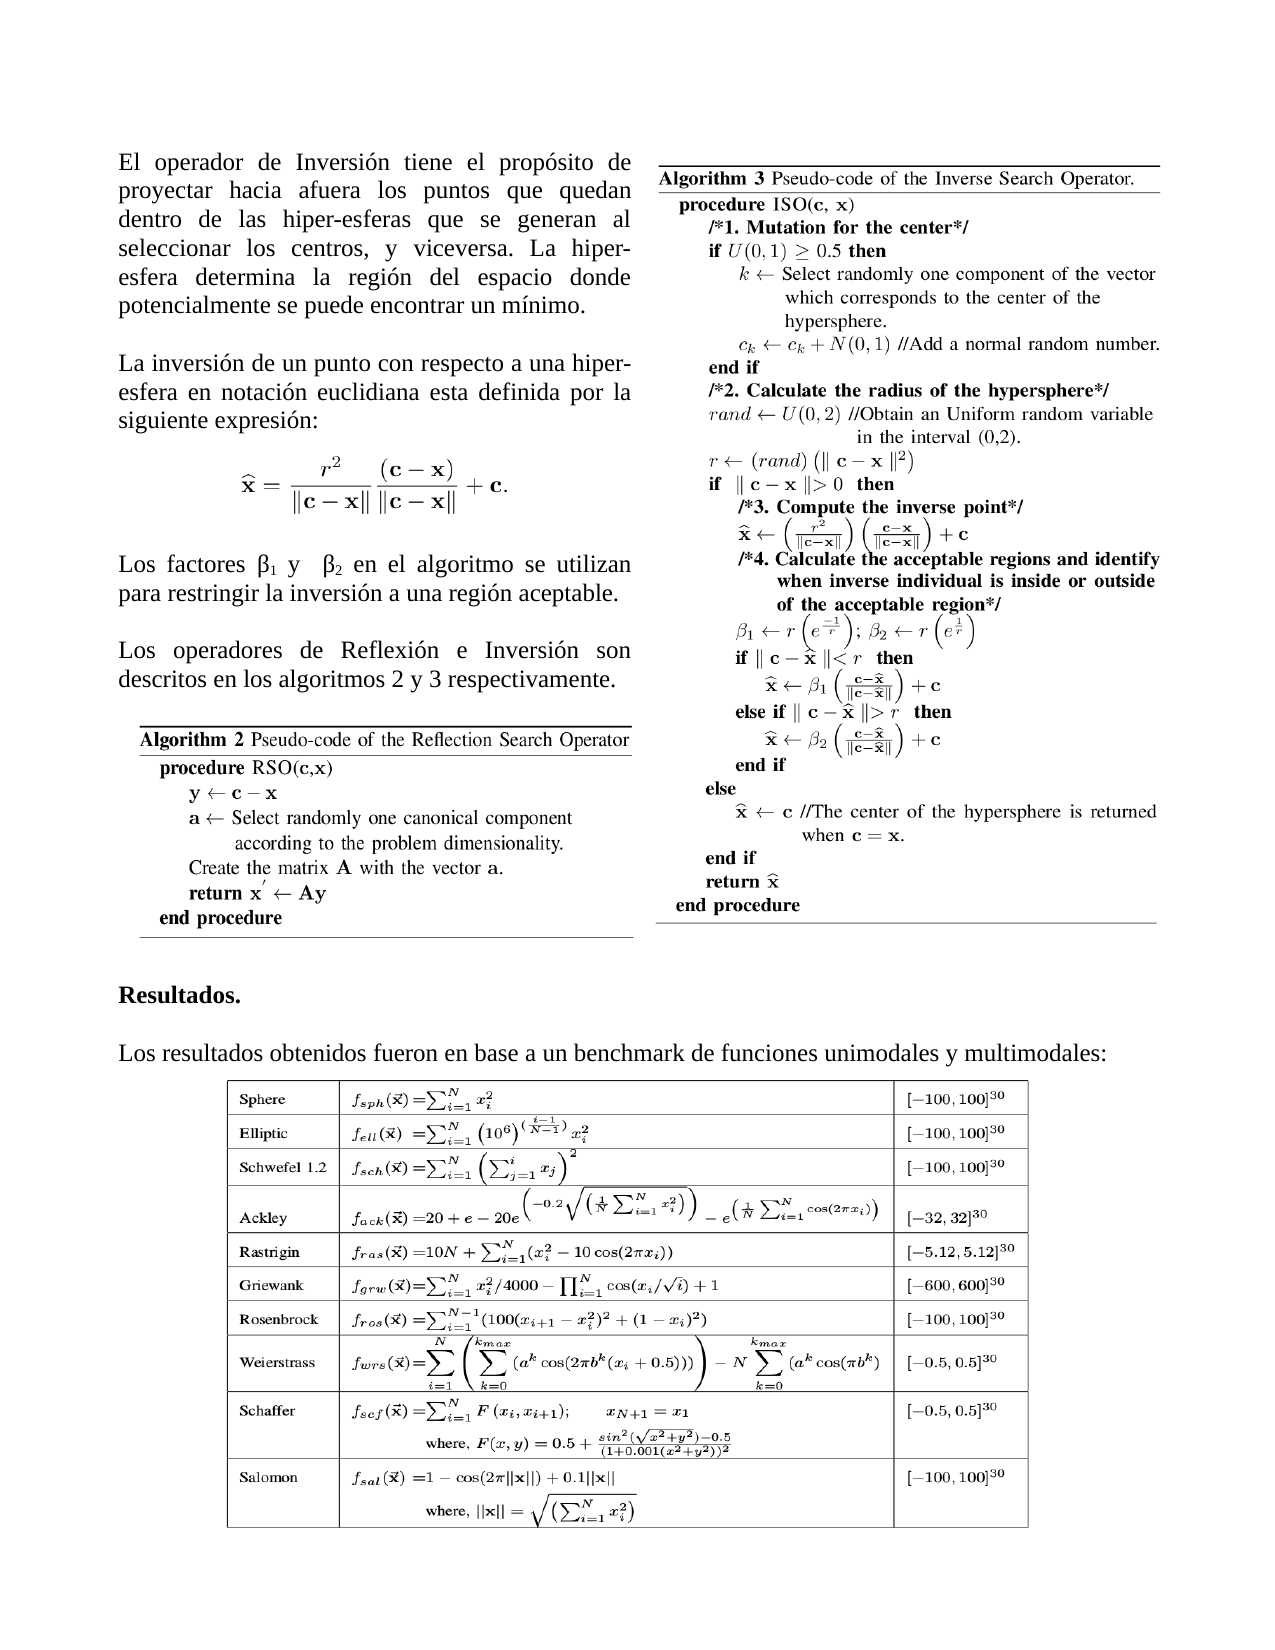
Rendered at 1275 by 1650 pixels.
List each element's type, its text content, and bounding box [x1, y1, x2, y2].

text Los resultados obtenidos fueron en base a un benchmark de funciones unimodales y multimodales: [118, 1038, 1157, 1067]
text Los factores β1 y β2 en el algoritmo se utilizan para restringir la inversión a una región aceptable. [118, 549, 631, 607]
text El operador de Inversión tiene el propósito de proyectar hacia afuera los puntos que quedan dentro de las hiper-esferas que se generan al seleccionar los centros, y viceversa. La hiper-esfera determina la región del espacio donde potencialmente se puede encontrar un mínimo. [118, 147, 1157, 319]
picture [118, 163, 1167, 944]
text Los operadores de Reflexión e Inversión son descritos en los algoritmos 2 y 3 respectivamente. [118, 636, 631, 693]
picture [229, 447, 514, 520]
text La inversión de un punto con respecto a una hiper-esfera en notación euclidiana esta definida por la siguiente expresión: [118, 348, 631, 434]
text Resultados. [118, 981, 1157, 1009]
picture [221, 1077, 1033, 1533]
